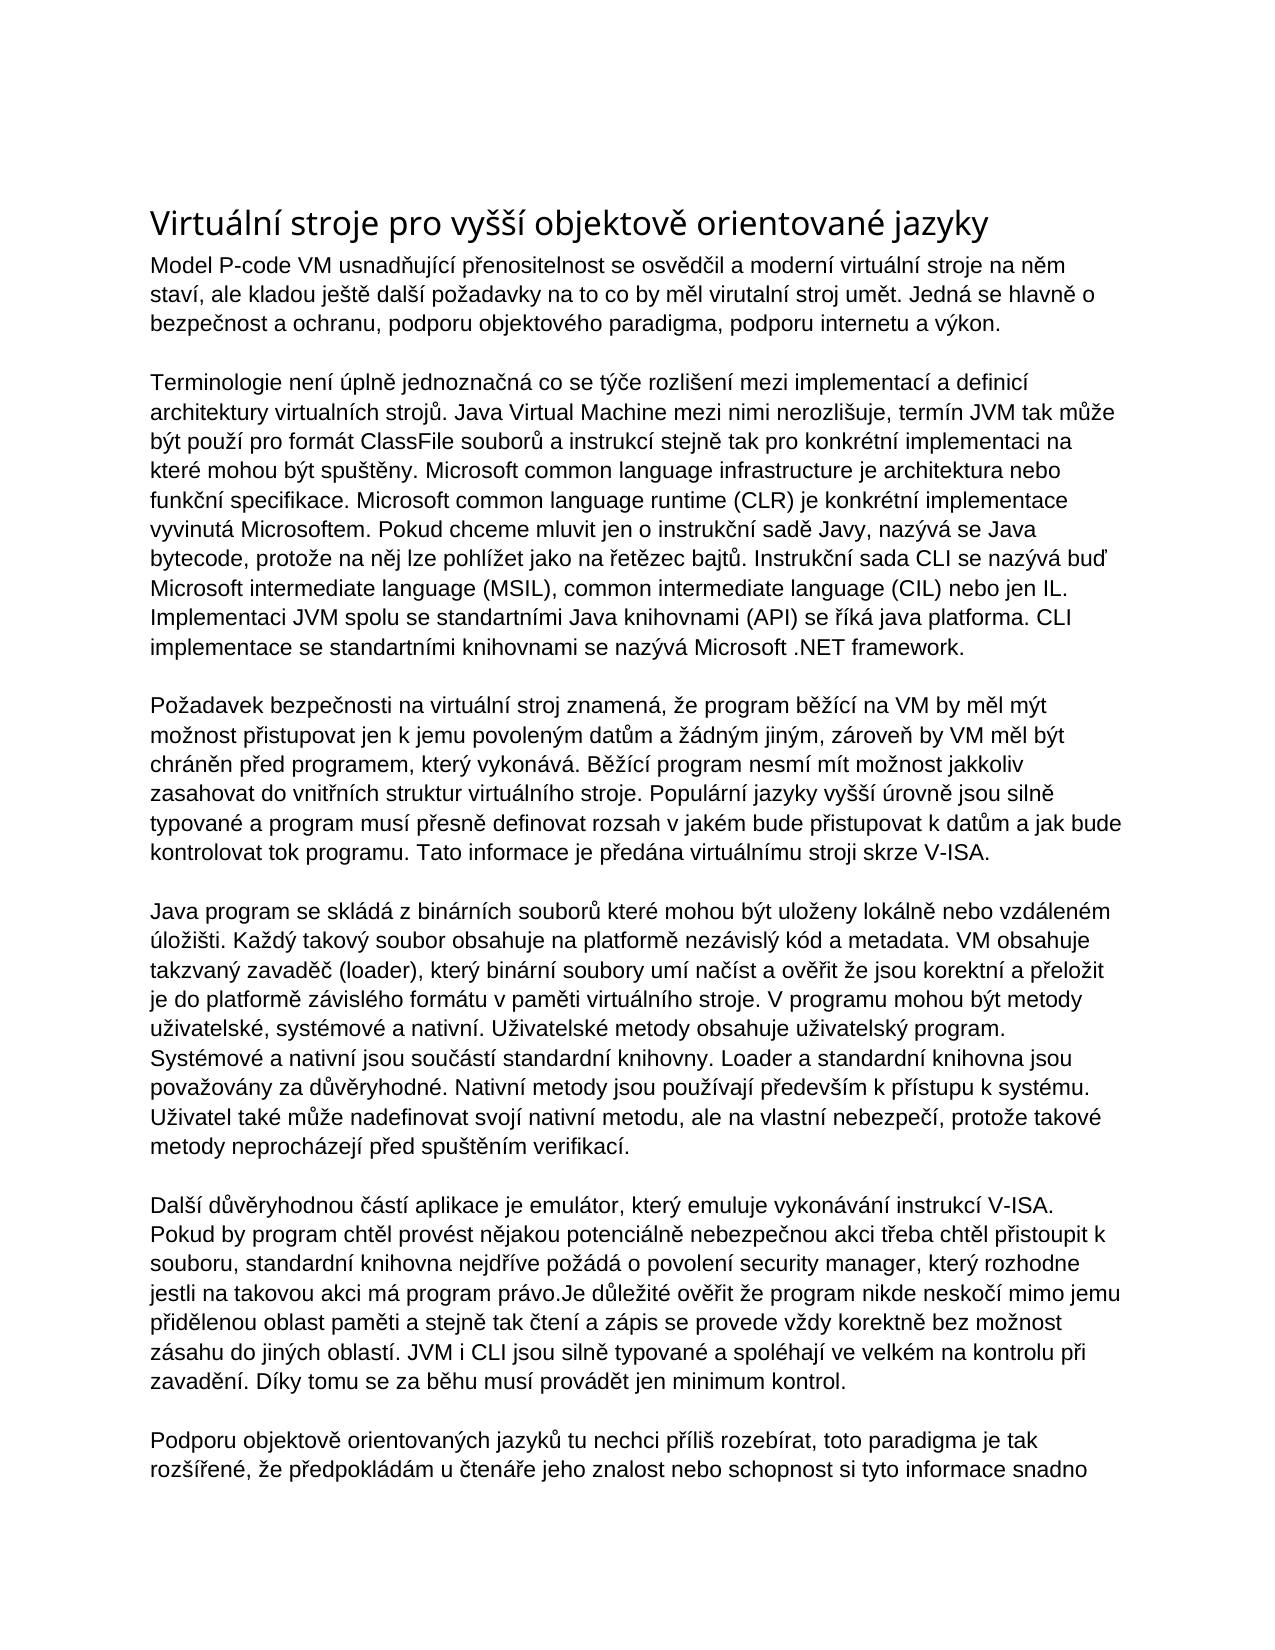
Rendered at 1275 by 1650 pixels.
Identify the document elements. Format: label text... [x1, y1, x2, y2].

text Požadavek bezpečnosti na virtuální stroj znamená, že program běžící na VM by měl mýt možnost přistupovat jen k jemu povoleným datům a žádným jiným, zároveň by VM měl být chráněn před programem, který vykonává. Běžící program nesmí mít možnost jakkoliv zasahovat do vnitřních struktur virtuálního stroje. Populární jazyky vyšší úrovně jsou silně typované a program musí přesně definovat rozsah v jakém bude přistupovat k datům a jak bude kontrolovat tok programu. Tato informace je předána virtuálnímu stroji skrze V-ISA. [150, 693, 1125, 866]
text Java program se skládá z binárních souborů které mohou být uloženy lokálně nebo vzdáleném úložišti. Každý takový soubor obsahuje na platformě nezávislý kód a metadata. VM obsahuje takzvaný zavaděč (loader), který binární soubory umí načíst a ověřit že jsou korektní a přeložit je do platformě závislého formátu v paměti virtuálního stroje. V programu mohou být metody uživatelské, systémové a nativní. Uživatelské metody obsahuje uživatelský program. Systémové a nativní jsou součástí standardní knihovny. Loader a standardní knihovna jsou považovány za důvěryhodné. Nativní metody jsou používají především k přístupu k systému. Uživatel také může nadefinovat svojí nativní metodu, ale na vlastní nebezpečí, protože takové metody neprocházejí před spuštěním verifikací. [150, 899, 1125, 1159]
text Model P-code VM usnadňující přenositelnost se osvědčil a moderní virtuální stroje na něm staví, ale kladou ještě další požadavky na to co by měl virutalní stroj umět. Jedná se hlavně o bezpečnost a ochranu, podporu objektového paradigma, podporu internetu a výkon. [150, 252, 1125, 337]
text Podporu objektově orientovaných jazyků tu nechci příliš rozebírat, toto paradigma je tak rozšířené, že předpokládám u čtenáře jeho znalost nebo schopnost si tyto informace snadno [150, 1427, 1125, 1482]
text Další důvěryhodnou částí aplikace je emulátor, který emuluje vykonávání instrukcí V-ISA. Pokud by program chtěl provést nějakou potenciálně nebezpečnou akci třeba chtěl přistoupit k souboru, standardní knihovna nejdříve požádá o povolení security manager, který rozhodne jestli na takovou akci má program právo.Je důležité ověřit že program nikde neskočí mimo jemu přidělenou oblast paměti a stejně tak čtení a zápis se provede vždy korektně bez možnost zásahu do jiných oblastí. JVM i CLI jsou silně typované a spoléhají ve velkém na kontrolu při zavadění. Díky tomu se za běhu musí provádět jen minimum kontrol. [150, 1192, 1125, 1394]
subtitle Virtuální stroje pro vyšší objektově orientované jazyky [150, 200, 1125, 246]
text Terminologie není úplně jednoznačná co se týče rozlišení mezi implementací a definicí architektury virtualních strojů. Java Virtual Machine mezi nimi nerozlišuje, termín JVM tak může být použí pro formát ClassFile souborů a instrukcí stejně tak pro konkrétní implementaci na které mohou být spuštěny. Microsoft common language infrastructure je architektura nebo funkční specifikace. Microsoft common language runtime (CLR) je konkrétní implementace vyvinutá Microsoftem. Pokud chceme mluvit jen o instrukční sadě Javy, nazývá se Java bytecode, protože na něj lze pohlížet jako na řetězec bajtů. Instrukční sada CLI se nazývá buď Microsoft intermediate language (MSIL), common intermediate language (CIL) nebo jen IL. Implementaci JVM spolu se standartními Java knihovnami (API) se říká java platforma. CLI implementace se standartními knihovnami se nazývá Microsoft .NET framework. [150, 370, 1125, 660]
